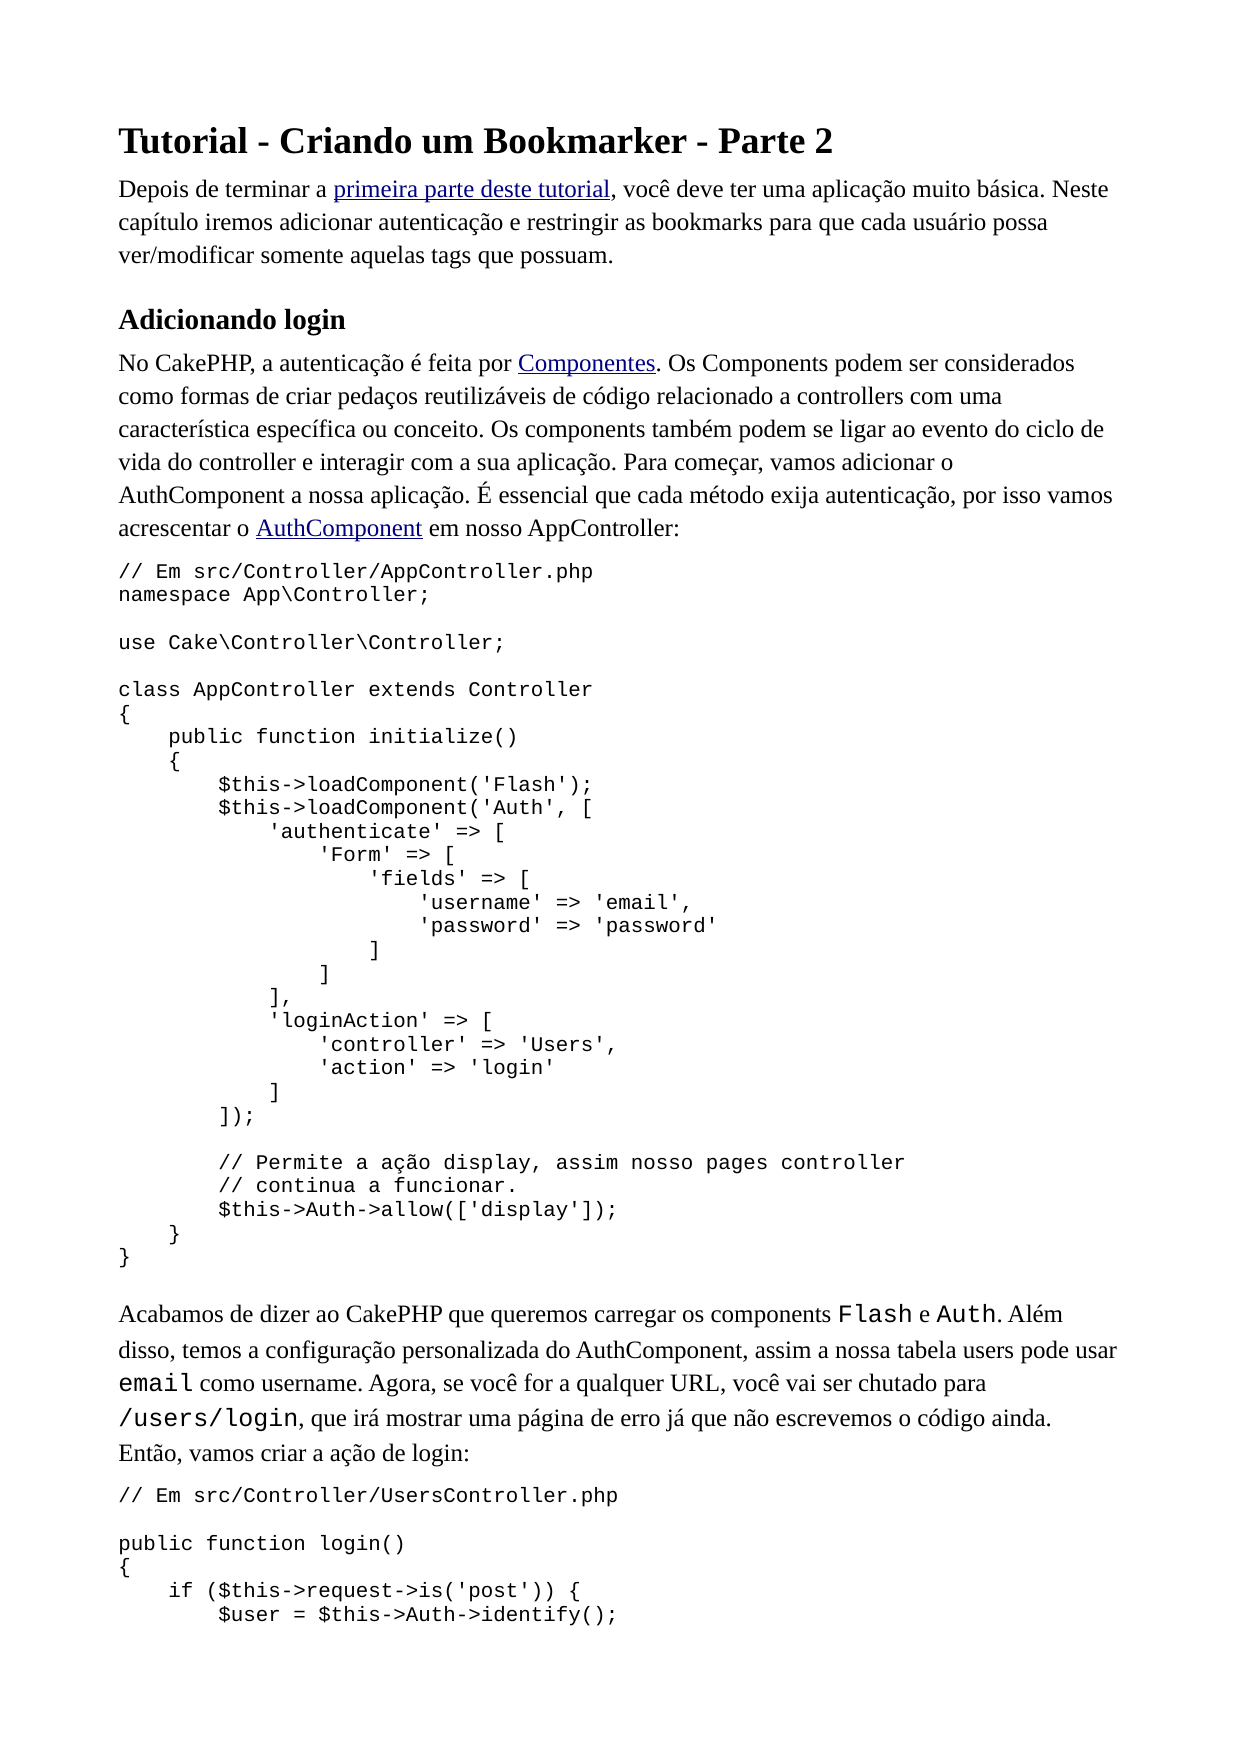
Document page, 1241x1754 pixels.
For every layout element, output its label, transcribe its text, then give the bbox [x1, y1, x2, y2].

text Depois de terminar a primeira parte deste tutorial, você deve ter uma aplicação muito básica. Neste capítulo iremos adicionar autenticação e restringir as bookmarks para que cada usuário possa ver/modificar somente aquelas tags que possuam. [118, 174, 1122, 268]
text use Cake\Controller\Controller; [118, 632, 1122, 655]
text 'loginAction' => [ [118, 1010, 1122, 1034]
text // Em src/Controller/UsersController.php [118, 1486, 1122, 1509]
text { [118, 703, 1122, 726]
text { [118, 1556, 1122, 1580]
text 'username' => 'email', [118, 892, 1122, 915]
text ] [118, 939, 1122, 963]
text 'Form' => [ [118, 844, 1122, 868]
text No CakePHP, a autenticação é feita por Componentes. Os Components podem ser considerados como formas de criar pedaços reutilizáveis de código relacionado a controllers com uma característica específica ou conceito. Os components também podem se ligar ao evento do ciclo de vida do controller e interagir com a sua aplicação. Para começar, vamos adicionar o AuthComponent a nossa aplicação. É essencial que cada método exija autenticação, por isso vamos acrescentar o AuthComponent em nosso AppController: [118, 348, 1122, 542]
text $this->loadComponent('Auth', [ [118, 797, 1122, 821]
text Acabamos de dizer ao CakePHP que queremos carregar os components Flash e Auth. Além disso, temos a configuração personalizada do AuthComponent, assim a nossa tabela users pode usar email como username. Agora, se você for a qualquer URL, você vai ser chutado para /users/login, que irá mostrar uma página de erro já que não escrevemos o código ainda. Então, vamos criar a ação de login: [118, 1299, 1122, 1467]
text // Em src/Controller/AppController.php [118, 561, 1122, 584]
text } [118, 1223, 1122, 1246]
text 'authenticate' => [ [118, 821, 1122, 844]
text public function login() [118, 1533, 1122, 1556]
text public function initialize() [118, 726, 1122, 750]
text class AppController extends Controller [118, 679, 1122, 703]
subtitle Adicionando login [118, 302, 1122, 336]
text 'action' => 'login' [118, 1057, 1122, 1081]
text $this->loadComponent('Flash'); [118, 773, 1122, 797]
subtitle Tutorial - Criando um Bookmarker - Parte 2 [118, 118, 1122, 161]
text { [118, 750, 1122, 773]
text namespace App\Controller; [118, 584, 1122, 608]
text $user = $this->Auth->identify(); [118, 1604, 1122, 1627]
text if ($this->request->is('post')) { [118, 1580, 1122, 1604]
text ]); [118, 1104, 1122, 1128]
text 'password' => 'password' [118, 915, 1122, 939]
text ] [118, 963, 1122, 986]
text $this->Auth->allow(['display']); [118, 1199, 1122, 1223]
text ] [118, 1081, 1122, 1104]
text ], [118, 986, 1122, 1010]
text // Permite a ação display, assim nosso pages controller [118, 1152, 1122, 1176]
text 'fields' => [ [118, 868, 1122, 892]
text } [118, 1246, 1122, 1270]
text // continua a funcionar. [118, 1176, 1122, 1199]
text 'controller' => 'Users', [118, 1034, 1122, 1057]
